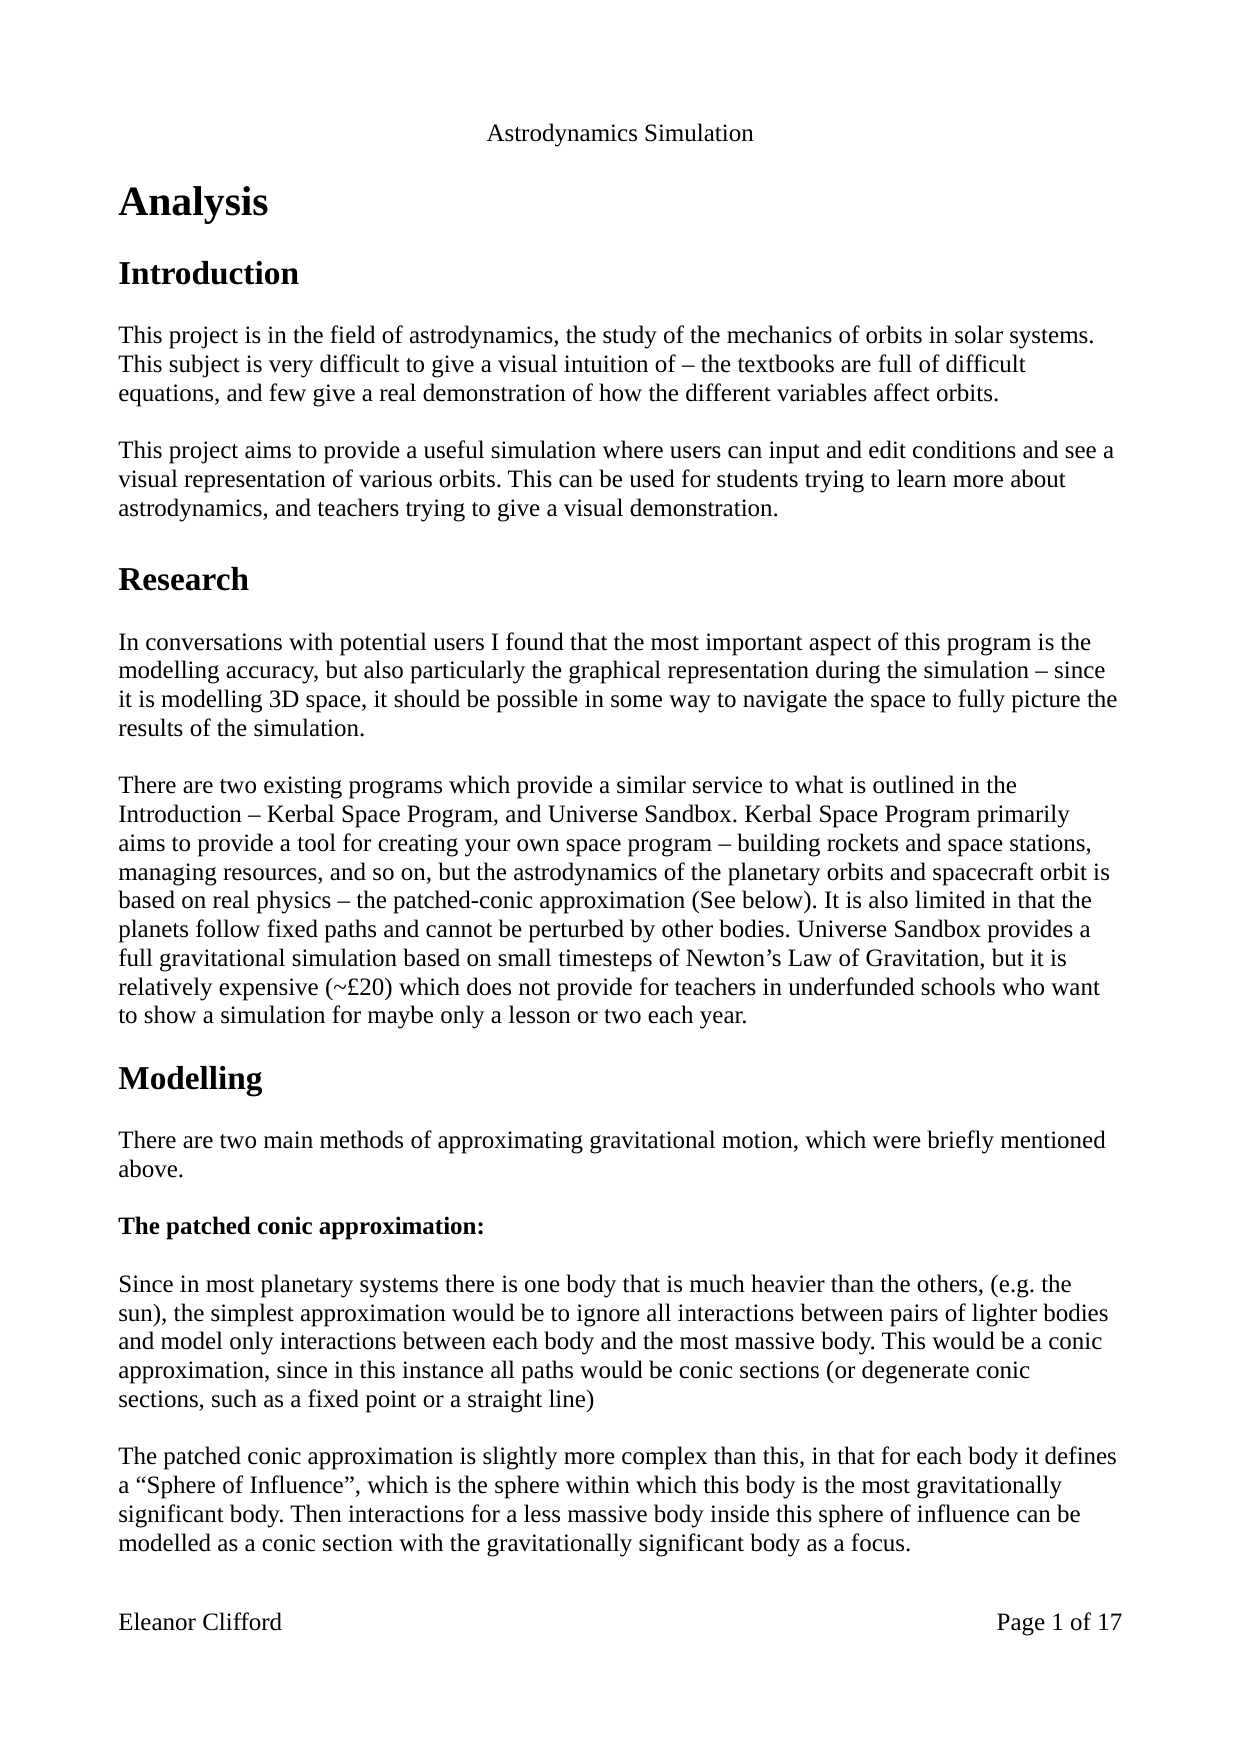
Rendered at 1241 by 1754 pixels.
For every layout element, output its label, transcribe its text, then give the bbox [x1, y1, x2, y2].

text This project aims to provide a useful simulation where users can input and edit conditions and see a visual representation of various orbits. This can be used for students trying to learn more about astrodynamics, and teachers trying to give a visual demonstration. [118, 435, 1122, 521]
text Introduction [118, 253, 1122, 291]
text The patched conic approximation is slightly more complex than this, in that for each body it defines a “Sphere of Influence”, which is the sphere within which this body is the most gravitationally significant body. Then interactions for a less massive body inside this sphere of influence can be modelled as a conic section with the gravitationally significant body as a focus. [118, 1441, 1122, 1556]
text This project is in the field of astrodynamics, the study of the mechanics of orbits in solar systems. This subject is very difficult to give a visual intuition of – the textbooks are full of difficult equations, and few give a real demonstration of how the different variables affect orbits. [118, 320, 1122, 406]
text Research [118, 560, 1122, 598]
text Analysis [118, 176, 1122, 224]
text In conversations with potential users I found that the most important aspect of this program is the modelling accuracy, but also particularly the graphical representation during the simulation – since it is modelling 3D space, it should be possible in some way to navigate the space to fully picture the results of the simulation. [118, 627, 1122, 742]
text There are two main methods of approximating gravitational motion, which were briefly mentioned above. [118, 1125, 1122, 1183]
text The patched conic approximation: [118, 1211, 1122, 1240]
text There are two existing programs which provide a similar service to what is outlined in the Introduction – Kerbal Space Program, and Universe Sandbox. Kerbal Space Program primarily aims to provide a tool for creating your own space program – building rockets and space stations, managing resources, and so on, but the astrodynamics of the planetary orbits and spacecraft orbit is based on real physics – the patched-conic approximation (See below). It is also limited in that the planets follow fixed paths and cannot be perturbed by other bodies. Universe Sandbox provides a full gravitational simulation based on small timesteps of Newton’s Law of Gravitation, but it is relatively expensive (~£20) which does not provide for teachers in underfunded schools who want to show a simulation for maybe only a lesson or two each year. [118, 771, 1122, 1029]
text Since in most planetary systems there is one body that is much heavier than the others, (e.g. the sun), the simplest approximation would be to ignore all interactions between pairs of lighter bodies and model only interactions between each body and the most massive body. This would be a conic approximation, since in this instance all paths would be conic sections (or degenerate conic sections, such as a fixed point or a straight line) [118, 1269, 1122, 1413]
text Modelling [118, 1058, 1122, 1096]
